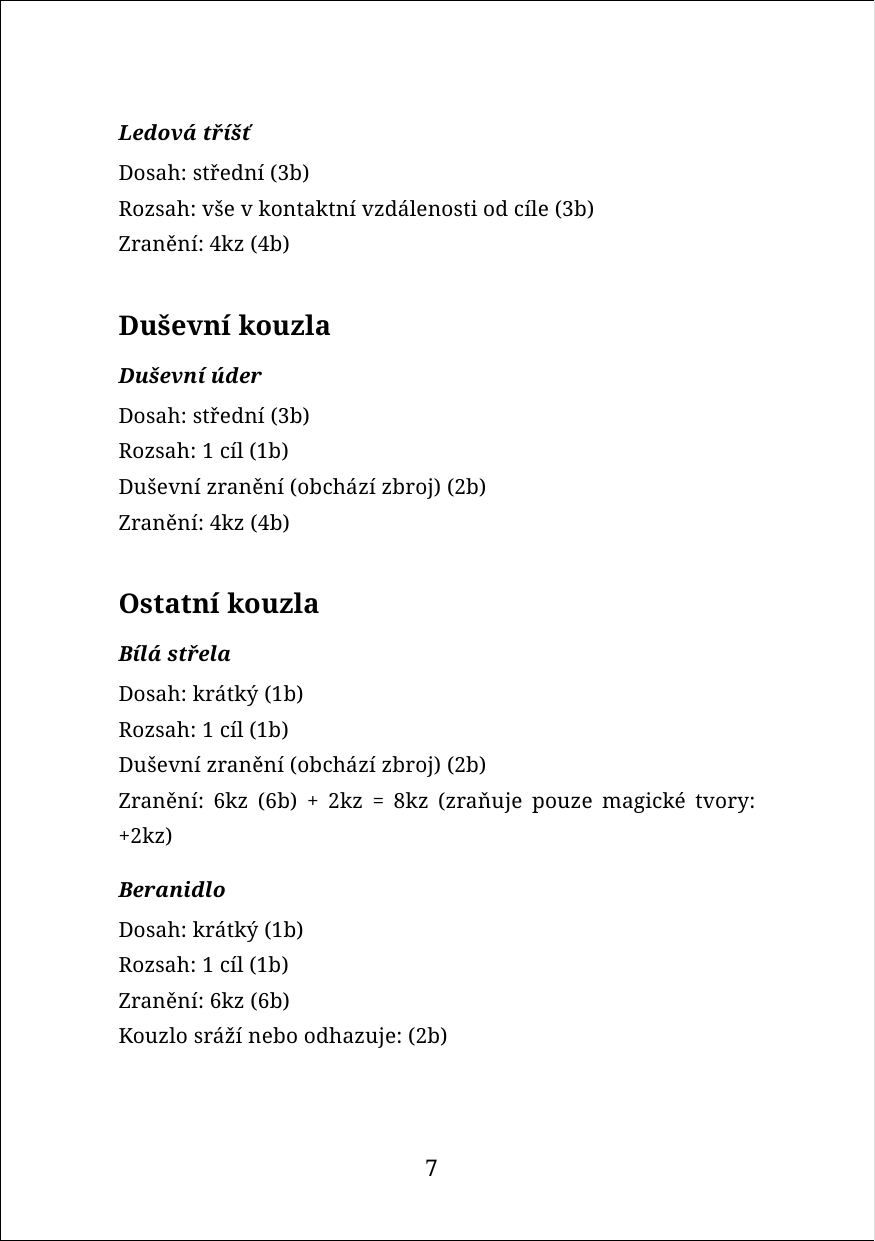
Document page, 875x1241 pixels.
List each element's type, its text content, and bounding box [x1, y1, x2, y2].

subtitle Beranidlo [118, 875, 756, 903]
text Dosah: střední (3b) Rozsah: 1 cíl (1b) Duševní zranění (obchází zbroj) (2b) Zranění: 4kz (4b) [118, 401, 756, 536]
text Dosah: krátký (1b) Rozsah: 1 cíl (1b) Zranění: 6kz (6b) Kouzlo sráží nebo odhazuje: (2b) [118, 915, 756, 1050]
subtitle Ostatní kouzla [118, 584, 756, 621]
subtitle Bílá střela [118, 639, 756, 668]
subtitle Duševní úder [118, 361, 756, 389]
text Dosah: krátký (1b) Rozsah: 1 cíl (1b) Duševní zranění (obchází zbroj) (2b) Zranění: 6kz (6b) + 2kz = 8kz (zraňuje pouze magické tvory: +2kz) [118, 679, 756, 850]
text Dosah: střední (3b) Rozsah: vše v kontaktní vzdálenosti od cíle (3b) Zranění: 4kz (4b) [118, 158, 756, 258]
subtitle Ledová tříšť [118, 118, 756, 147]
subtitle Duševní kouzla [118, 306, 756, 343]
